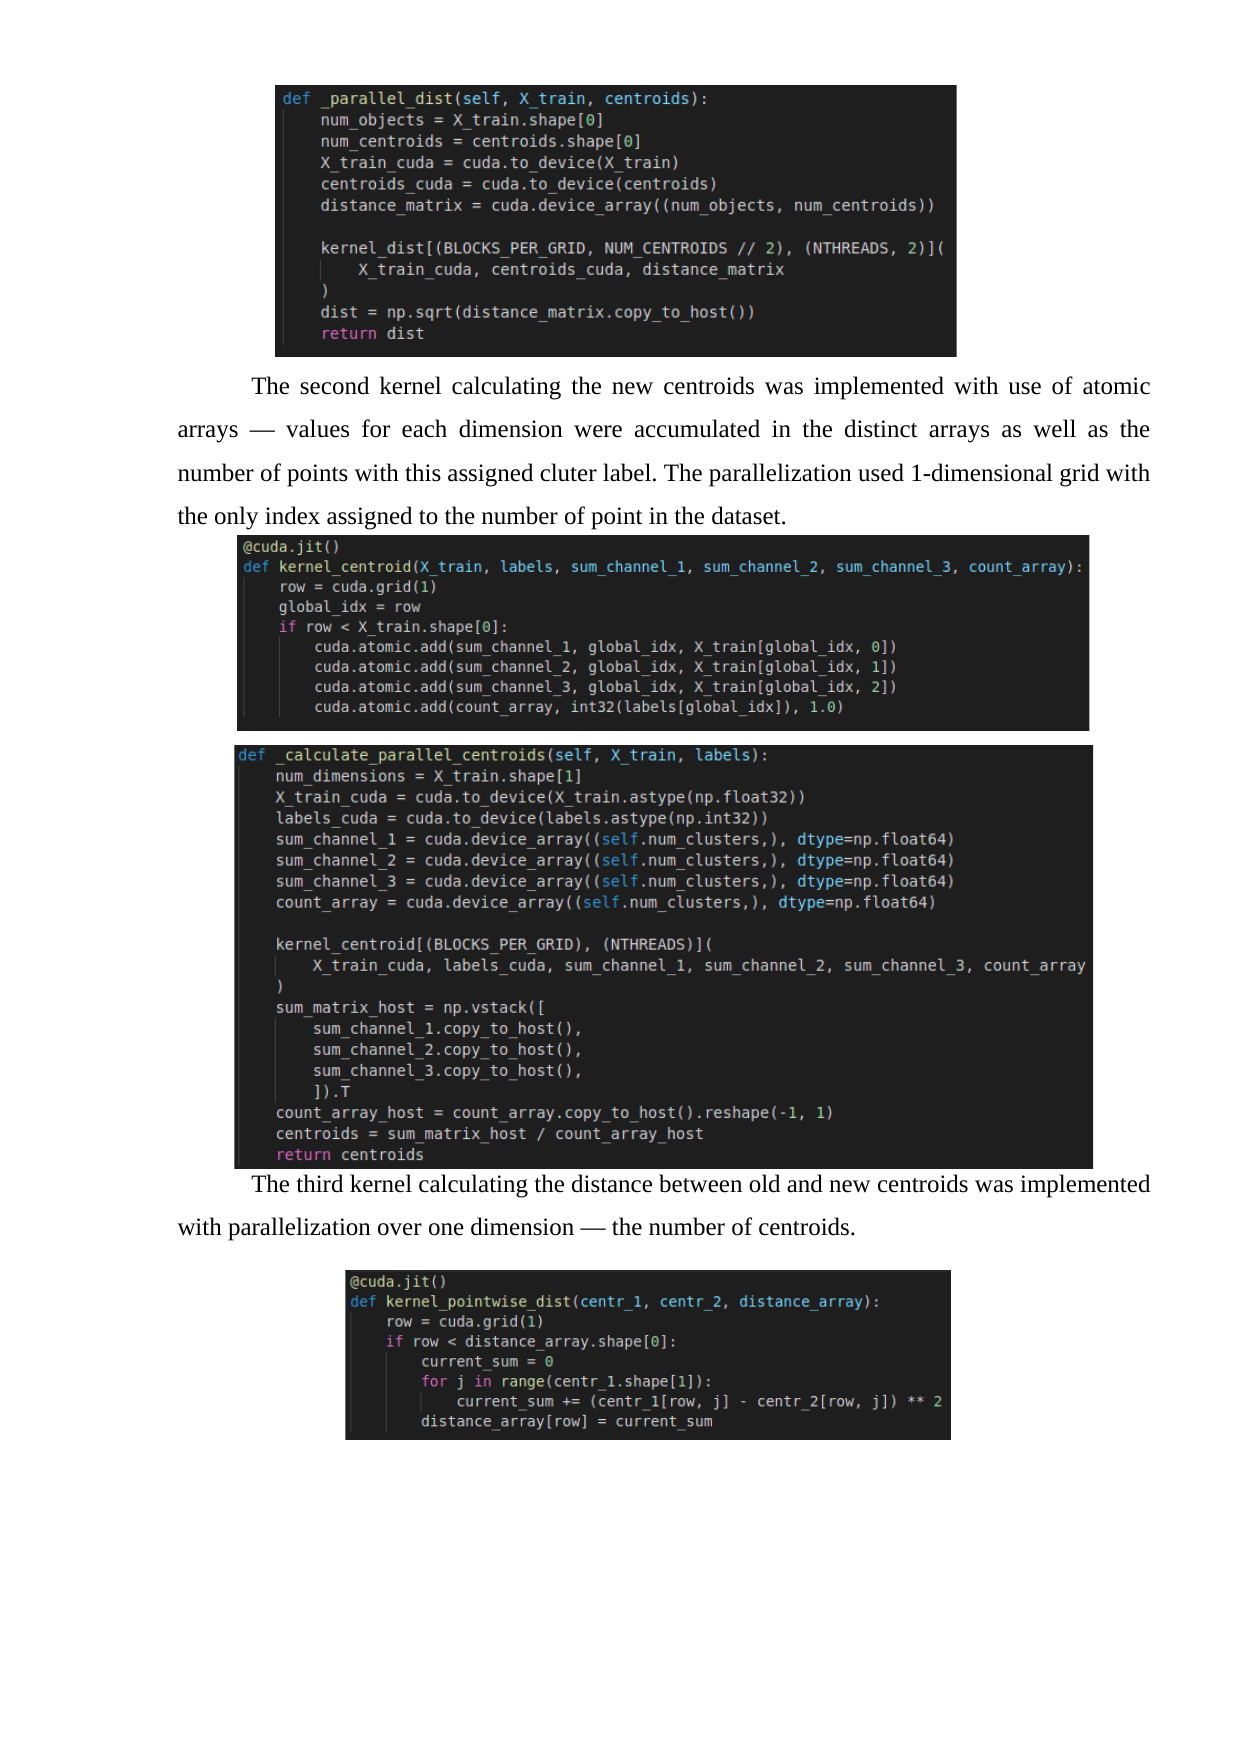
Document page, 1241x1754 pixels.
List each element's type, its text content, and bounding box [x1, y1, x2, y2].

picture [234, 745, 1094, 1169]
picture [237, 535, 1090, 731]
picture [275, 85, 957, 357]
text The third kernel calculating the distance between old and new centroids was implemented with parallelization over one dimension — the number of centroids. [177, 544, 1152, 1241]
text The second kernel calculating the new centroids was implemented with use of atomic arrays — values for each dimension were accumulated in the distinct arrays as well as the number of points with this assigned cluter label. The parallelization used 1-dimensional grid with the only index assigned to the number of point in the dataset. [177, 74, 1152, 529]
picture [345, 1270, 951, 1440]
